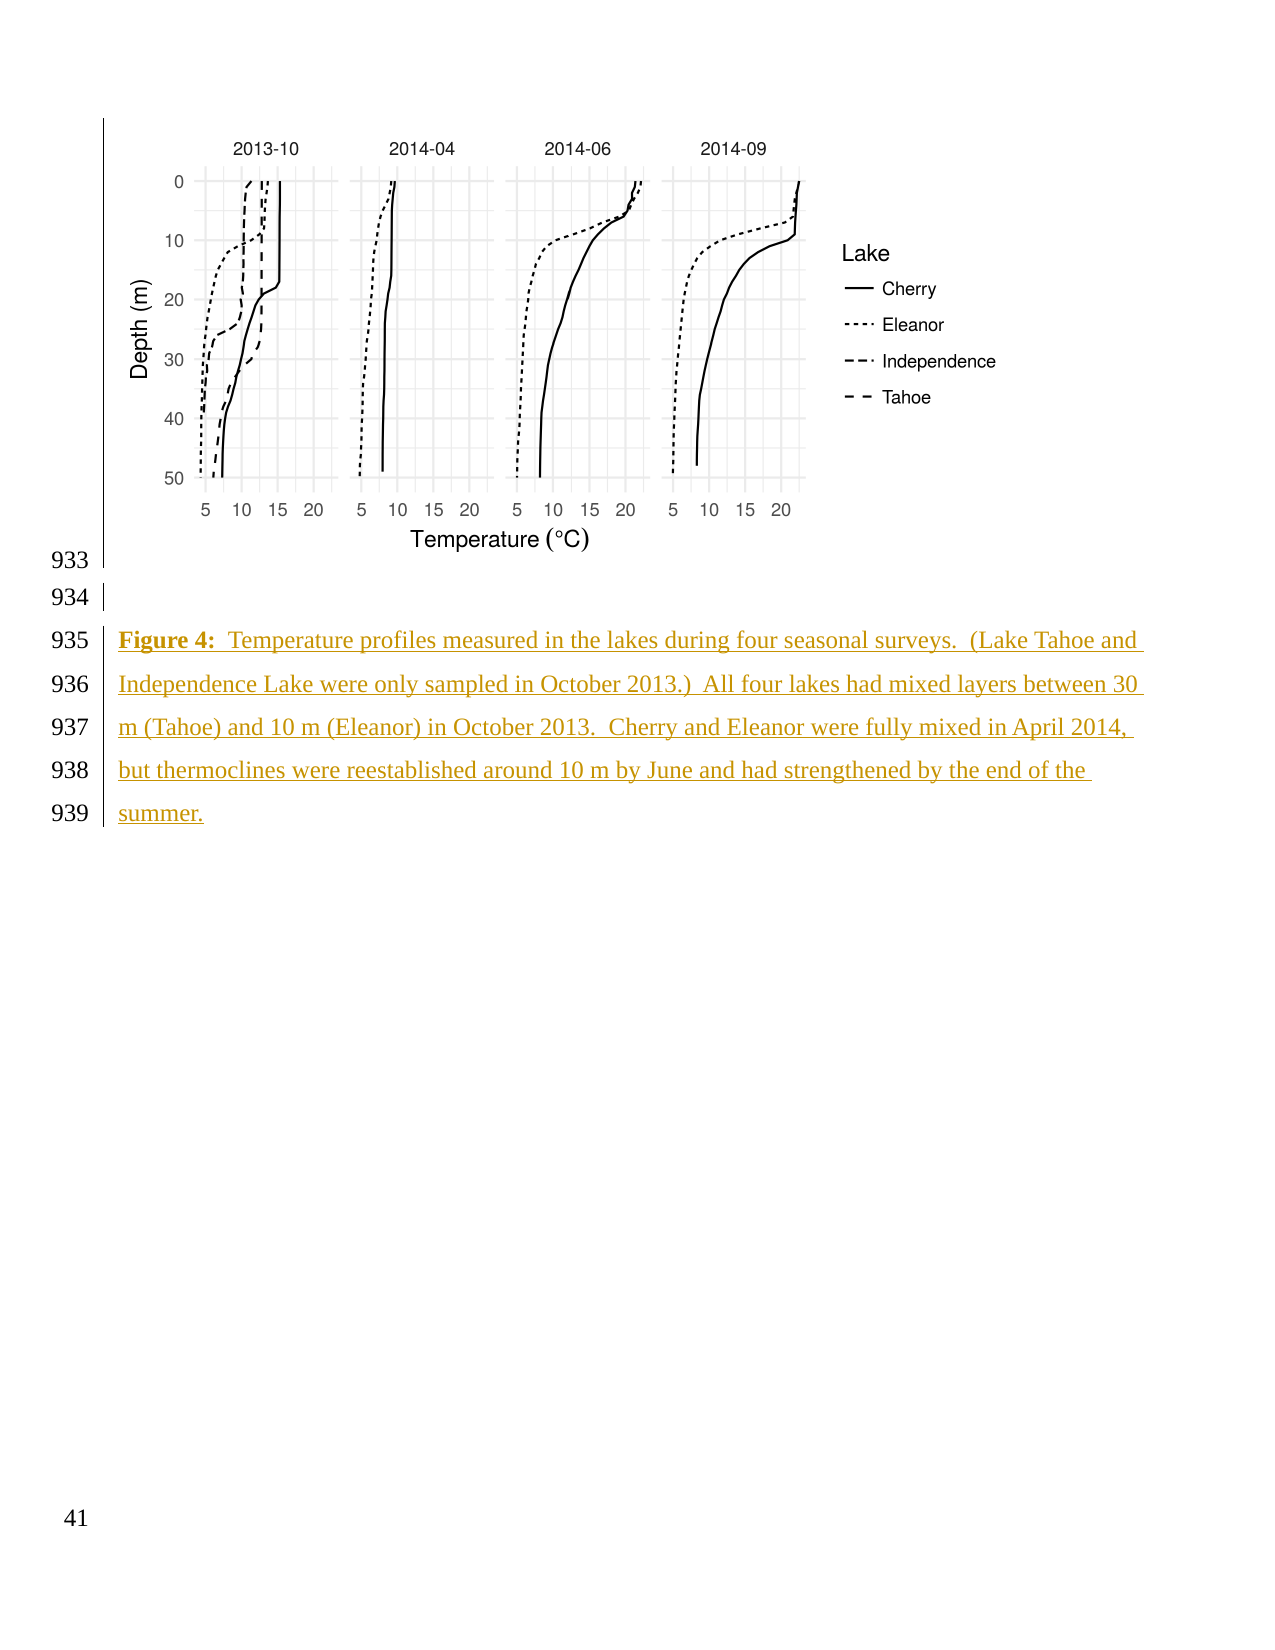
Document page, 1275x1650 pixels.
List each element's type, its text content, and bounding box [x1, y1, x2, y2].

text Figure 4: Temperature profiles measured in the lakes during four seasonal surveys. (Lake Tahoe and Independence Lake were only sampled in October 2013.) All four lakes had mixed layers between 30 m (Tahoe) and 10 m (Eleanor) in October 2013. Cherry and Eleanor were fully mixed in April 2014, but thermoclines were reestablished around 10 m by June and had strengthened by the end of the summer. [118, 626, 1157, 827]
picture [118, 118, 1019, 569]
